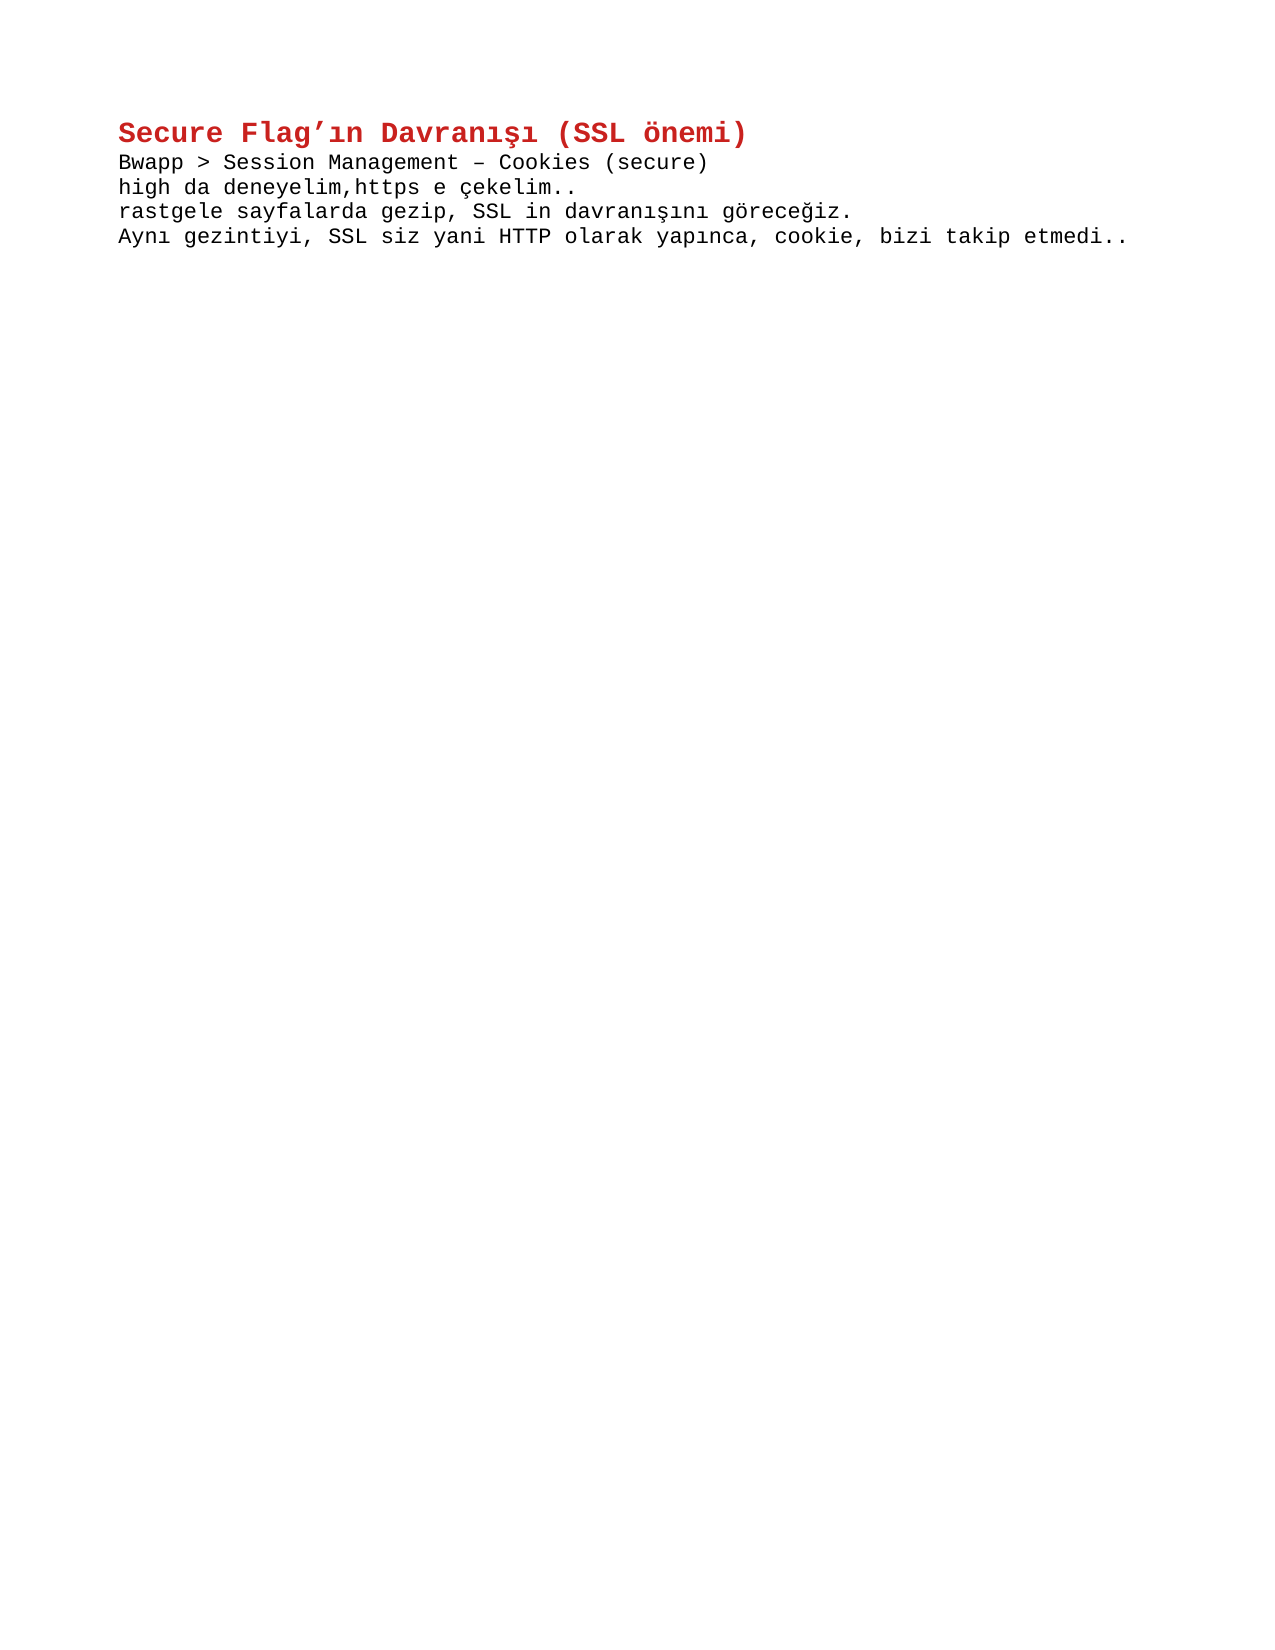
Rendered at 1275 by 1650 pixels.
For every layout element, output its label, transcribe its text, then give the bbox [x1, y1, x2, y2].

text Secure Flag’ın Davranışı (SSL önemi) [118, 118, 1157, 151]
text Bwapp > Session Management – Cookies (secure) [118, 151, 1157, 176]
text rastgele sayfalarda gezip, SSL in davranışını göreceğiz. [118, 201, 1157, 226]
text high da deneyelim,https e çekelim.. [118, 176, 1157, 201]
text Aynı gezintiyi, SSL siz yani HTTP olarak yapınca, cookie, bizi takip etmedi.. [118, 226, 1157, 250]
